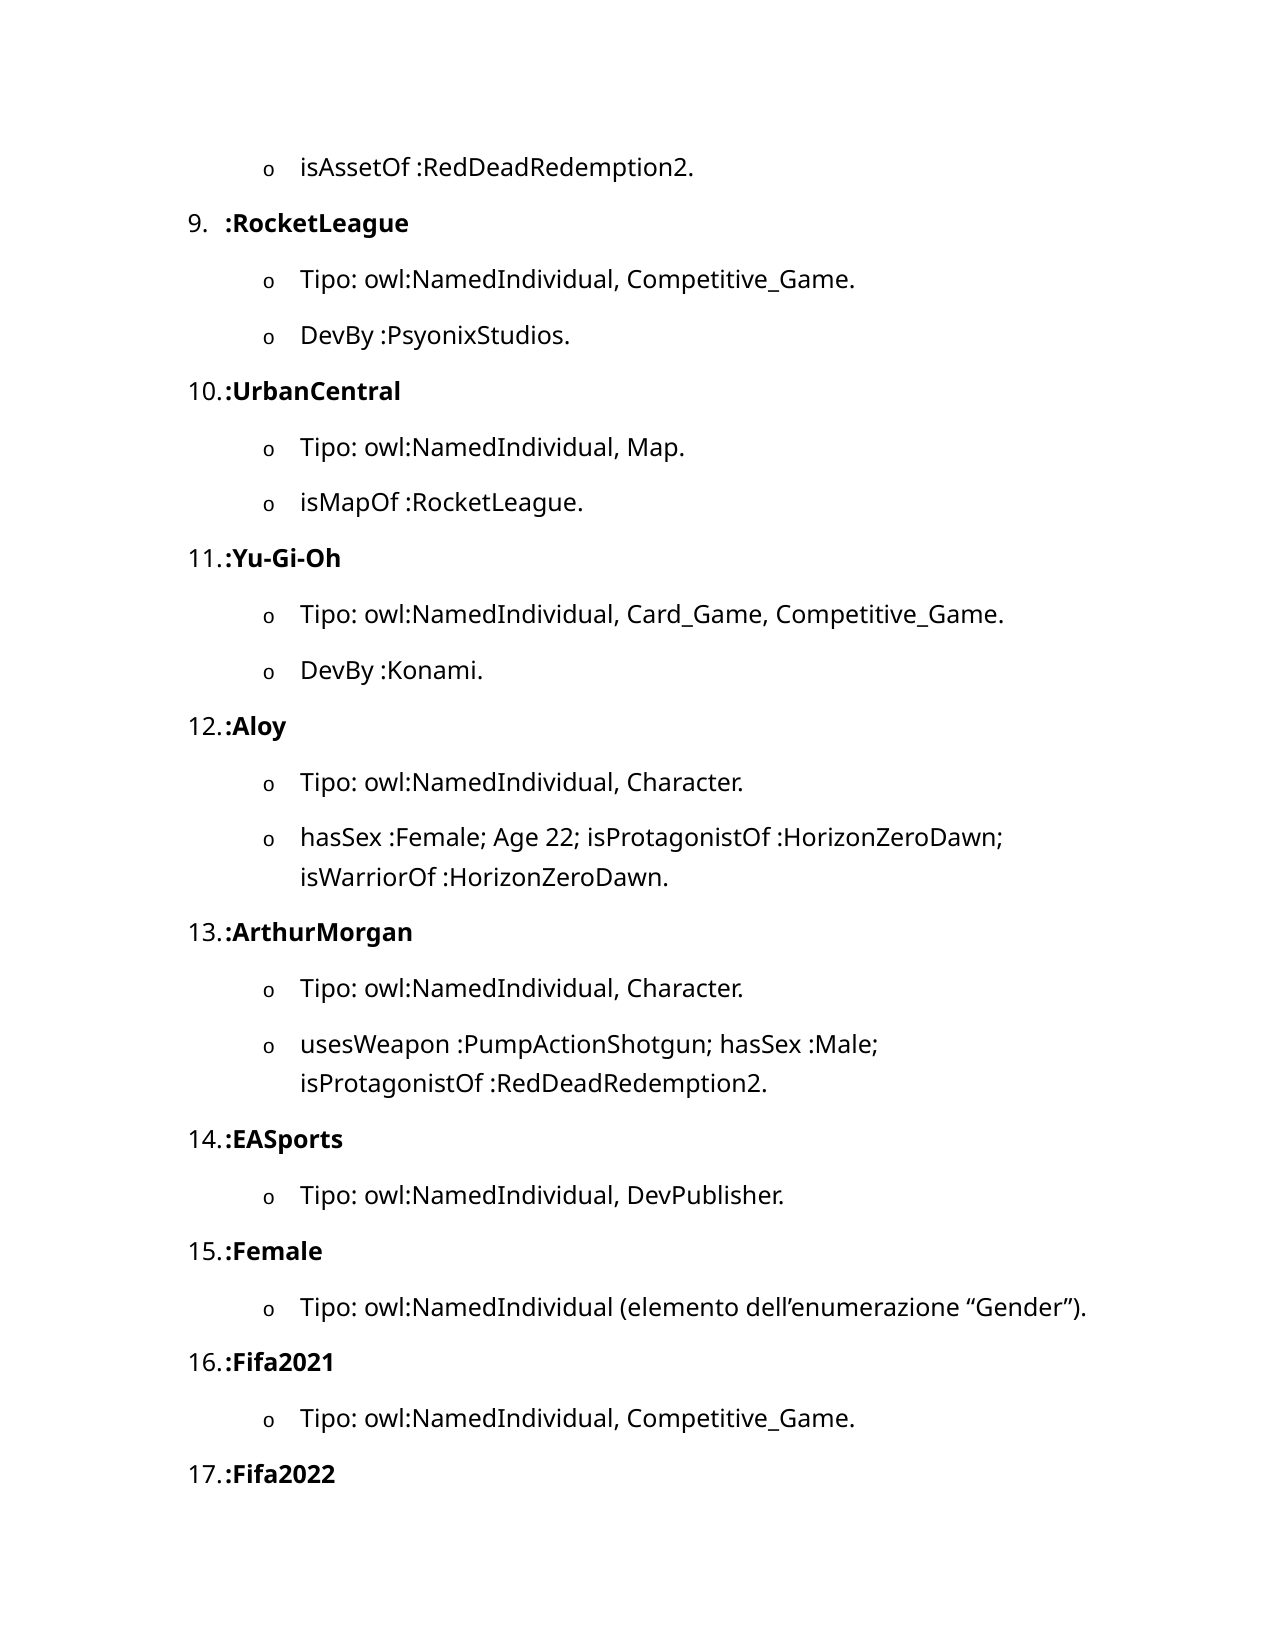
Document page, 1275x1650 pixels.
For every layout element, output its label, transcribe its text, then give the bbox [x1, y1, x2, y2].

list :Yu-Gi-Oh [187, 541, 1125, 575]
list :Fifa2022 [187, 1457, 1125, 1491]
list Tipo: owl:NamedIndividual, Character. [262, 764, 1125, 798]
list DevBy :Konami. [262, 652, 1125, 687]
list DevBy :PsyonixStudios. [262, 317, 1125, 352]
list :UrbanCentral [187, 373, 1125, 407]
list usesWeapon :PumpActionShotgun; hasSex :Male; isProtagonistOf :RedDeadRedemption2. [262, 1027, 1125, 1100]
list Tipo: owl:NamedIndividual (elemento dell’enumerazione “Gender”). [262, 1289, 1125, 1323]
list :RocketLeague [187, 206, 1125, 240]
list Tipo: owl:NamedIndividual, Character. [262, 971, 1125, 1005]
list Tipo: owl:NamedIndividual, Competitive_Game. [262, 262, 1125, 296]
list :ArthurMorgan [187, 915, 1125, 949]
list :EASports [187, 1122, 1125, 1156]
list Tipo: owl:NamedIndividual, Competitive_Game. [262, 1401, 1125, 1435]
list :Fifa2021 [187, 1345, 1125, 1379]
list hasSex :Female; Age 22; isProtagonistOf :HorizonZeroDawn; isWarriorOf :HorizonZeroDawn. [262, 820, 1125, 893]
list :Female [187, 1233, 1125, 1267]
list Tipo: owl:NamedIndividual, DevPublisher. [262, 1177, 1125, 1212]
list isMapOf :RocketLeague. [262, 485, 1125, 519]
list Tipo: owl:NamedIndividual, Map. [262, 429, 1125, 463]
list Tipo: owl:NamedIndividual, Card_Game, Competitive_Game. [262, 597, 1125, 631]
list isAssetOf :RedDeadRedemption2. [262, 150, 1125, 184]
list :Aloy [187, 708, 1125, 742]
